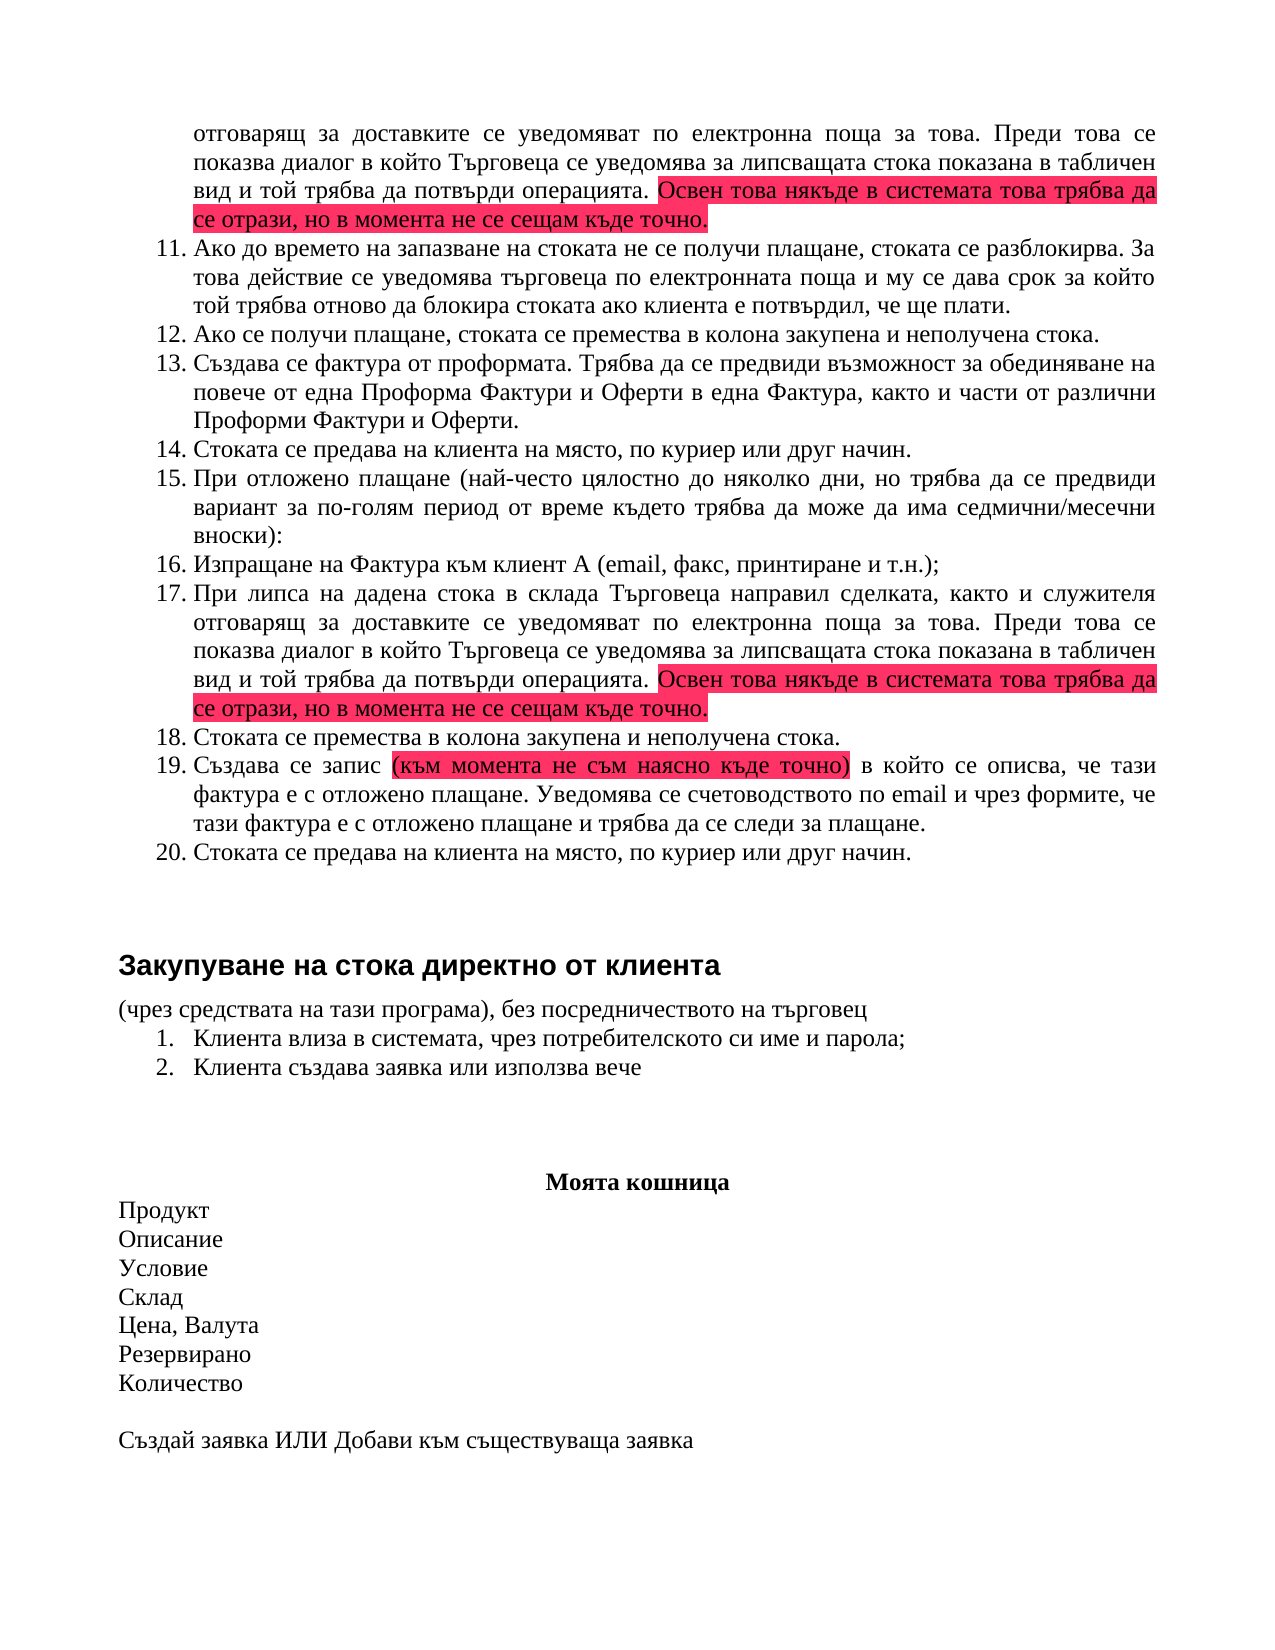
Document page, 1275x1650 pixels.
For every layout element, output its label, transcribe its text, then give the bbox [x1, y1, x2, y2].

text Описание [118, 1224, 1157, 1253]
text Цена, Валута [118, 1310, 1157, 1339]
list Стоката се предава на клиента на място, по куриер или друг начин. [156, 837, 1157, 866]
text Условие [118, 1253, 1157, 1282]
list При липса на дадена стока в склада Търговеца направил сделката, както и служителя отговарящ за доставките се уведомяват по електронна поща за това. Преди това се показва диалог в който Търговеца се уведомява за липсващата стока показана в табличен вид и той трябва да потвърди операцията. Освен това някъде в системата това трябва да се отрази, но в момента не се сещам къде точно. [156, 578, 1157, 722]
subtitle Закупуване на стока директно от клиента [118, 948, 1157, 982]
text Количество [118, 1368, 1157, 1397]
text Продукт [118, 1195, 1157, 1224]
text (чрез средствата на тази програма), без посредничеството на търговец [118, 994, 1157, 1023]
list Стоката се предава на клиента на място, по куриер или друг начин. [156, 434, 1157, 463]
list Клиента създава заявка или използва вече [156, 1052, 1157, 1080]
list Създава се фактура от проформата. Трябва да се предвиди възможност за обединяване на повече от една Проформа Фактури и Оферти в една Фактура, както и части от различни Проформи Фактури и Оферти. [156, 348, 1157, 434]
list Клиента влиза в системата, чрез потребителското си име и парола; [156, 1023, 1157, 1052]
text Резервирано [118, 1339, 1157, 1368]
text Склад [118, 1282, 1157, 1310]
list При отложено плащане (най-често цялостно до няколко дни, но трябва да се предвиди вариант за по-голям период от време където трябва да може да има седмични/месечни вноски): [156, 463, 1157, 549]
list Ако до времето на запазване на стоката не се получи плащане, стоката се разблокирва. За това действие се уведомява търговеца по електронната поща и му се дава срок за който той трябва отново да блокира стоката ако клиента е потвърдил, че ще плати. [156, 233, 1157, 319]
list Изпращане на Фактура към клиент А (email, факс, принтиране и т.н.); [156, 549, 1157, 578]
list Създава се запис (към момента не съм наясно къде точно) в който се описва, че тази фактура е с отложено плащане. Уведомява се счетоводството по email и чрез формите, че тази фактура е с отложено плащане и трябва да се следи за плащане. [156, 751, 1157, 837]
list Ако се получи плащане, стоката се премества в колона закупена и неполучена стока. [156, 319, 1157, 348]
list отговарящ за доставките се уведомяват по електронна поща за това. Преди това се показва диалог в който Търговеца се уведомява за липсващата стока показана в табличен вид и той трябва да потвърди операцията. Освен това някъде в системата това трябва да се отрази, но в момента не се сещам къде точно. [156, 118, 1157, 233]
text Създай заявка ИЛИ Добави към съществуваща заявка [118, 1425, 1157, 1454]
text Моята кошница [118, 1167, 1157, 1195]
list Стоката се премества в колона закупена и неполучена стока. [156, 722, 1157, 751]
